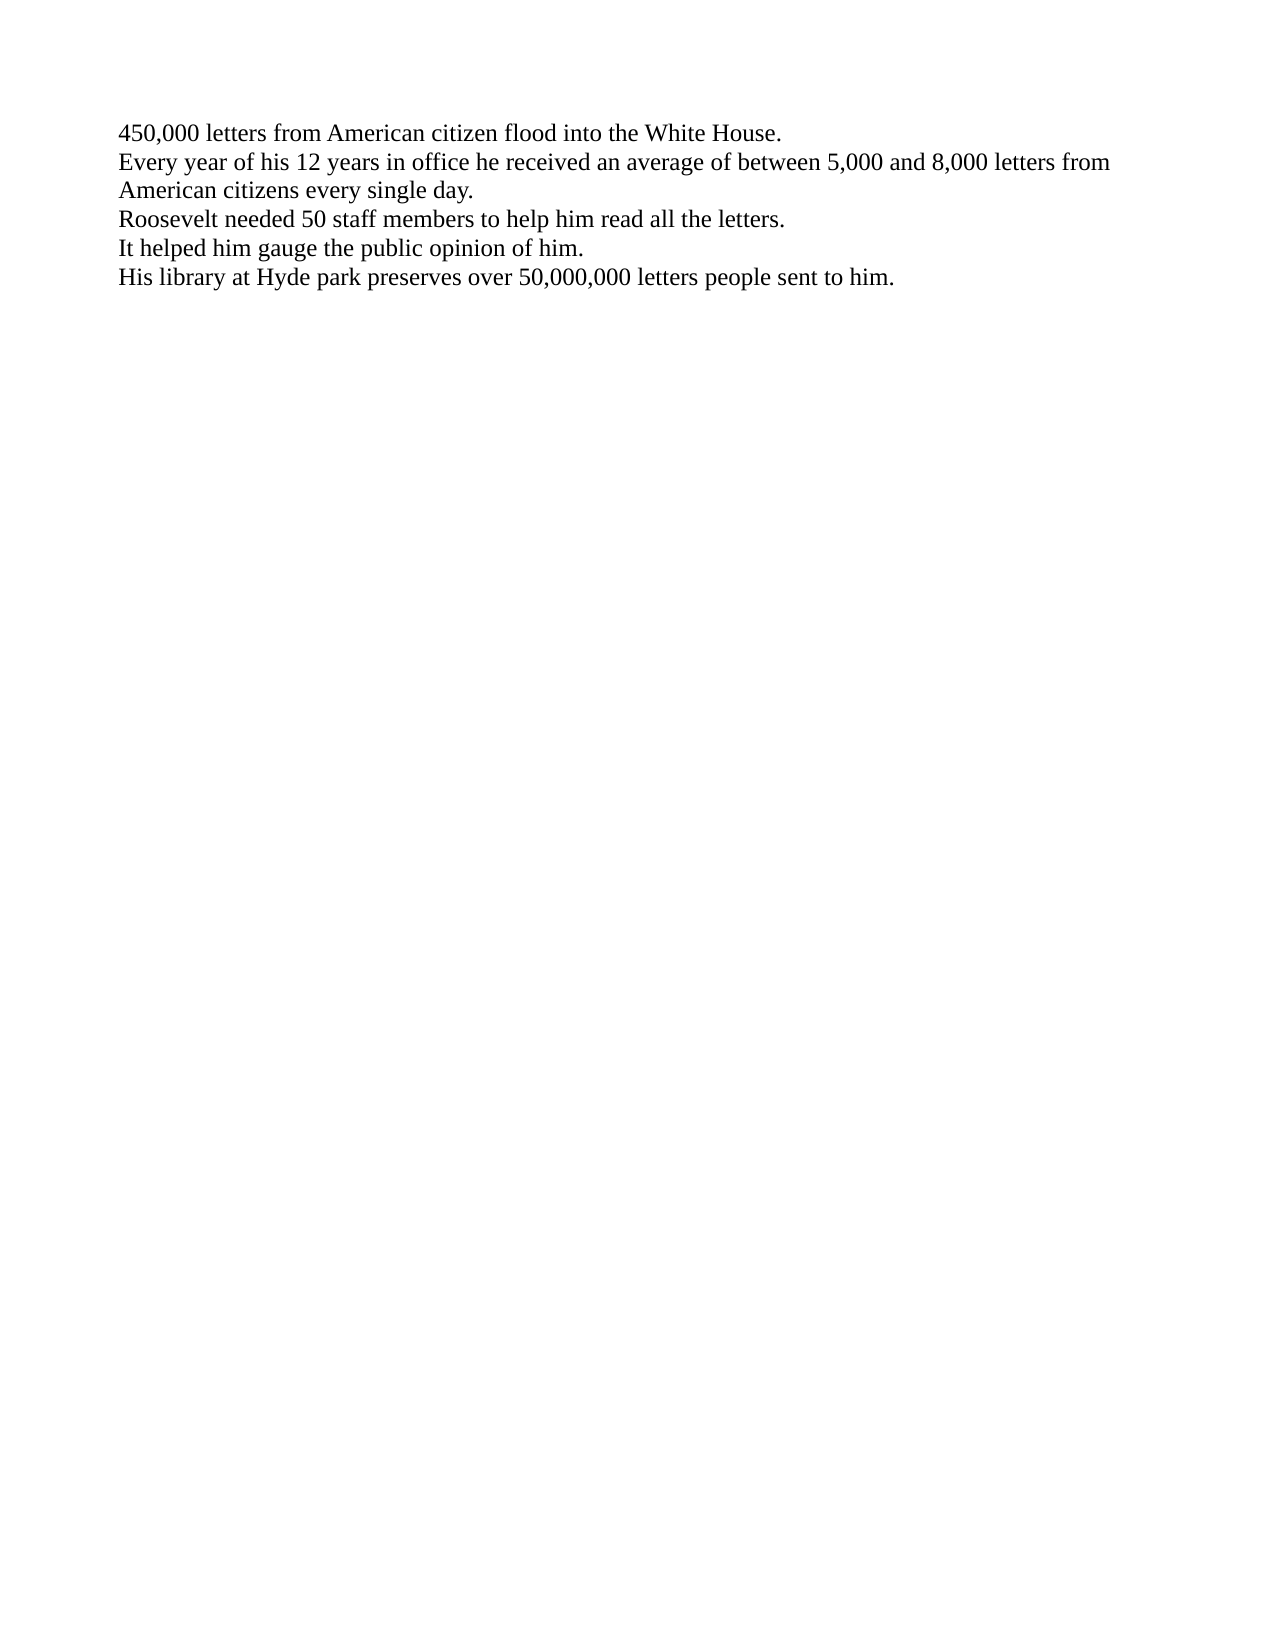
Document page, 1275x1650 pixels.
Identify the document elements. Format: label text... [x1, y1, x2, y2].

text It helped him gauge the public opinion of him. [118, 233, 1157, 262]
text Roosevelt needed 50 staff members to help him read all the letters. [118, 204, 1157, 233]
text Every year of his 12 years in office he received an average of between 5,000 and 8,000 letters from American citizens every single day. [118, 147, 1157, 204]
text His library at Hyde park preserves over 50,000,000 letters people sent to him. [118, 262, 1157, 291]
text 450,000 letters from American citizen flood into the White House. [118, 118, 1157, 147]
